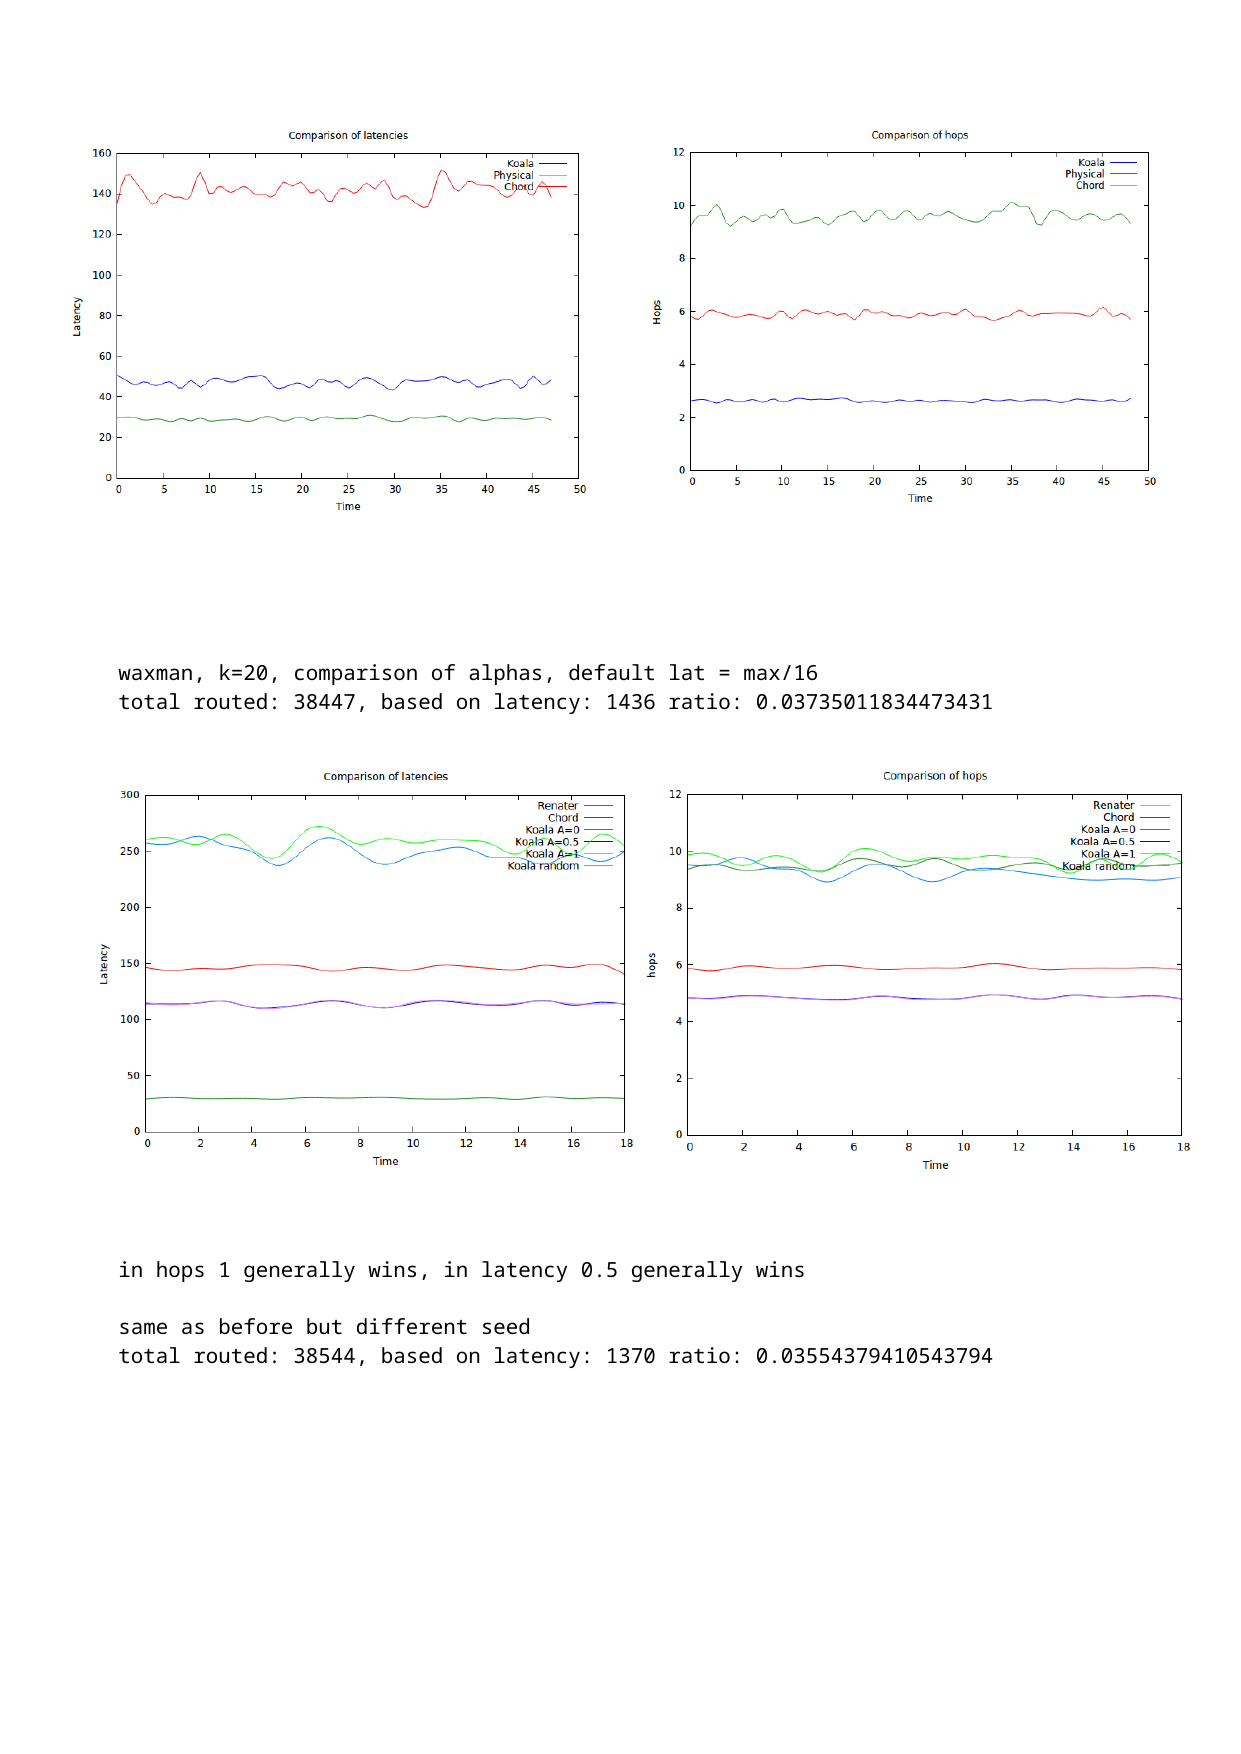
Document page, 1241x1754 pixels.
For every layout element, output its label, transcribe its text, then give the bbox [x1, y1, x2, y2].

picture [650, 122, 1158, 503]
text same as before but different seed [118, 1312, 1122, 1341]
picture [94, 762, 635, 1168]
text in hops 1 generally wins, in latency 0.5 generally wins [118, 1256, 1122, 1284]
text waxman, k=20, comparison of alphas, default lat = max/16 [118, 658, 1122, 687]
picture [69, 123, 589, 513]
picture [645, 760, 1192, 1170]
text total routed: 38544, based on latency: 1370 ratio: 0.03554379410543794 [118, 1341, 1122, 1369]
text total routed: 38447, based on latency: 1436 ratio: 0.03735011834473431 [118, 687, 1122, 715]
